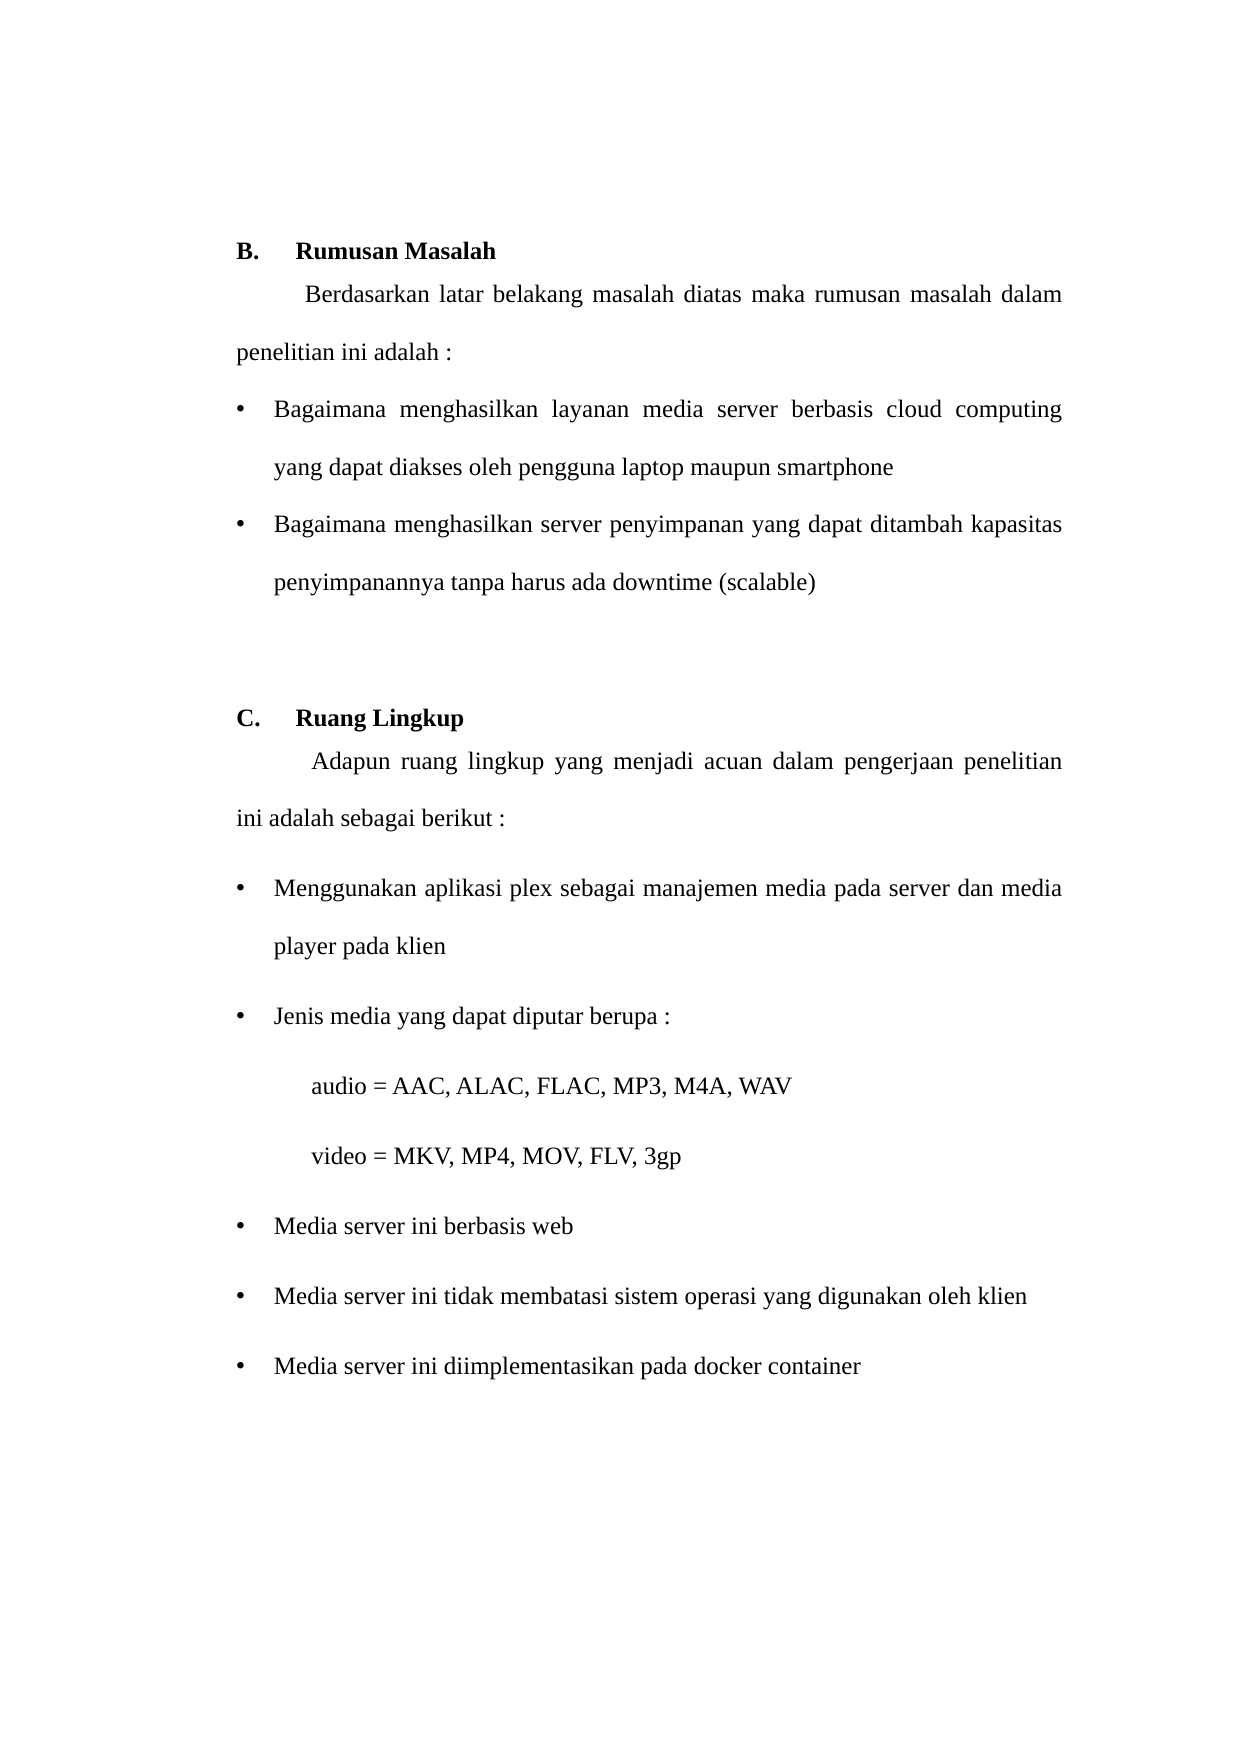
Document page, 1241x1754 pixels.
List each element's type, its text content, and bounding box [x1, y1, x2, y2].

list Media server ini berbasis web [236, 1211, 1063, 1239]
list Jenis media yang dapat diputar berupa : [236, 1001, 1063, 1029]
text Adapun ruang lingkup yang menjadi acuan dalam pengerjaan penelitian ini adalah sebagai berikut : [236, 746, 1063, 832]
text Berdasarkan latar belakang masalah diatas maka rumusan masalah dalam penelitian ini adalah : [236, 279, 1063, 366]
list Media server ini diimplementasikan pada docker container [236, 1351, 1063, 1379]
list Bagaimana menghasilkan server penyimpanan yang dapat ditambah kapasitas penyimpanannya tanpa harus ada downtime (scalable) [236, 509, 1063, 596]
list Rumusan Masalah [236, 236, 1063, 265]
list Media server ini tidak membatasi sistem operasi yang digunakan oleh klien [236, 1281, 1063, 1309]
list Menggunakan aplikasi plex sebagai manajemen media pada server dan media player pada klien [236, 873, 1063, 959]
list Bagaimana menghasilkan layanan media server berbasis cloud computing yang dapat diakses oleh pengguna laptop maupun smartphone [236, 394, 1063, 481]
text video = MKV, MP4, MOV, FLV, 3gp [236, 1141, 1063, 1169]
list Ruang Lingkup [236, 703, 1063, 731]
text audio = AAC, ALAC, FLAC, MP3, M4A, WAV [236, 1071, 1063, 1099]
